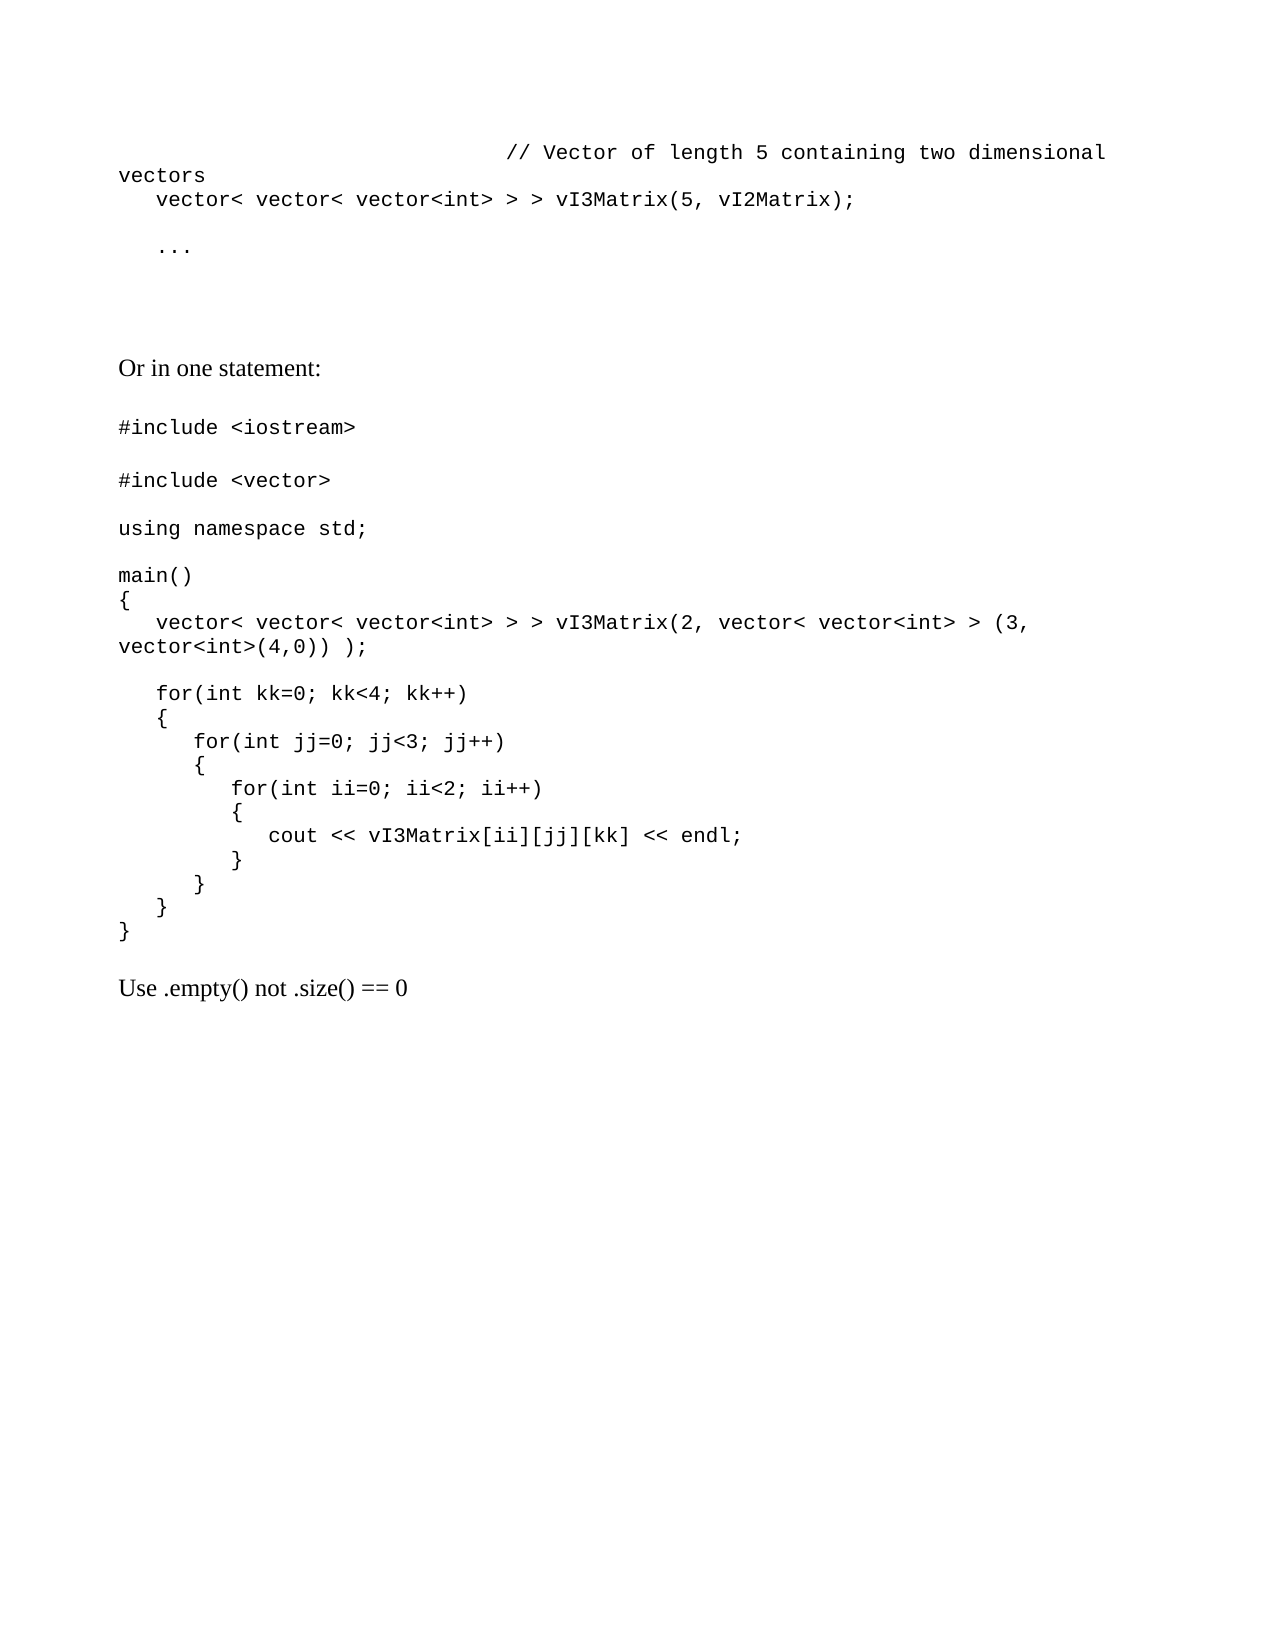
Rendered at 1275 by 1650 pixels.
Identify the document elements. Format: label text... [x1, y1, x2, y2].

text { [118, 707, 1157, 731]
text #include <iostream> [118, 417, 1157, 441]
text // Vector of length 5 containing two dimensional vectors [118, 142, 1157, 189]
text } [118, 920, 1157, 943]
text #include <vector> [118, 471, 1157, 494]
text } [118, 896, 1157, 920]
text vector< vector< vector<int> > > vI3Matrix(2, vector< vector<int> > (3, vector<int>(4,0)) ); [118, 612, 1157, 660]
text ... [118, 236, 1157, 260]
text } [118, 872, 1157, 896]
text for(int jj=0; jj<3; jj++) [118, 731, 1157, 754]
text Use .empty() not .size() == 0 [118, 973, 1157, 1002]
text } [118, 849, 1157, 872]
text Or in one statement: [118, 353, 1157, 382]
text { [118, 754, 1157, 778]
text { [118, 802, 1157, 825]
text vector< vector< vector<int> > > vI3Matrix(5, vI2Matrix); [118, 189, 1157, 213]
text using namespace std; [118, 518, 1157, 541]
text for(int ii=0; ii<2; ii++) [118, 778, 1157, 802]
text main() [118, 565, 1157, 589]
text cout << vI3Matrix[ii][jj][kk] << endl; [118, 825, 1157, 849]
text { [118, 589, 1157, 612]
text for(int kk=0; kk<4; kk++) [118, 683, 1157, 707]
